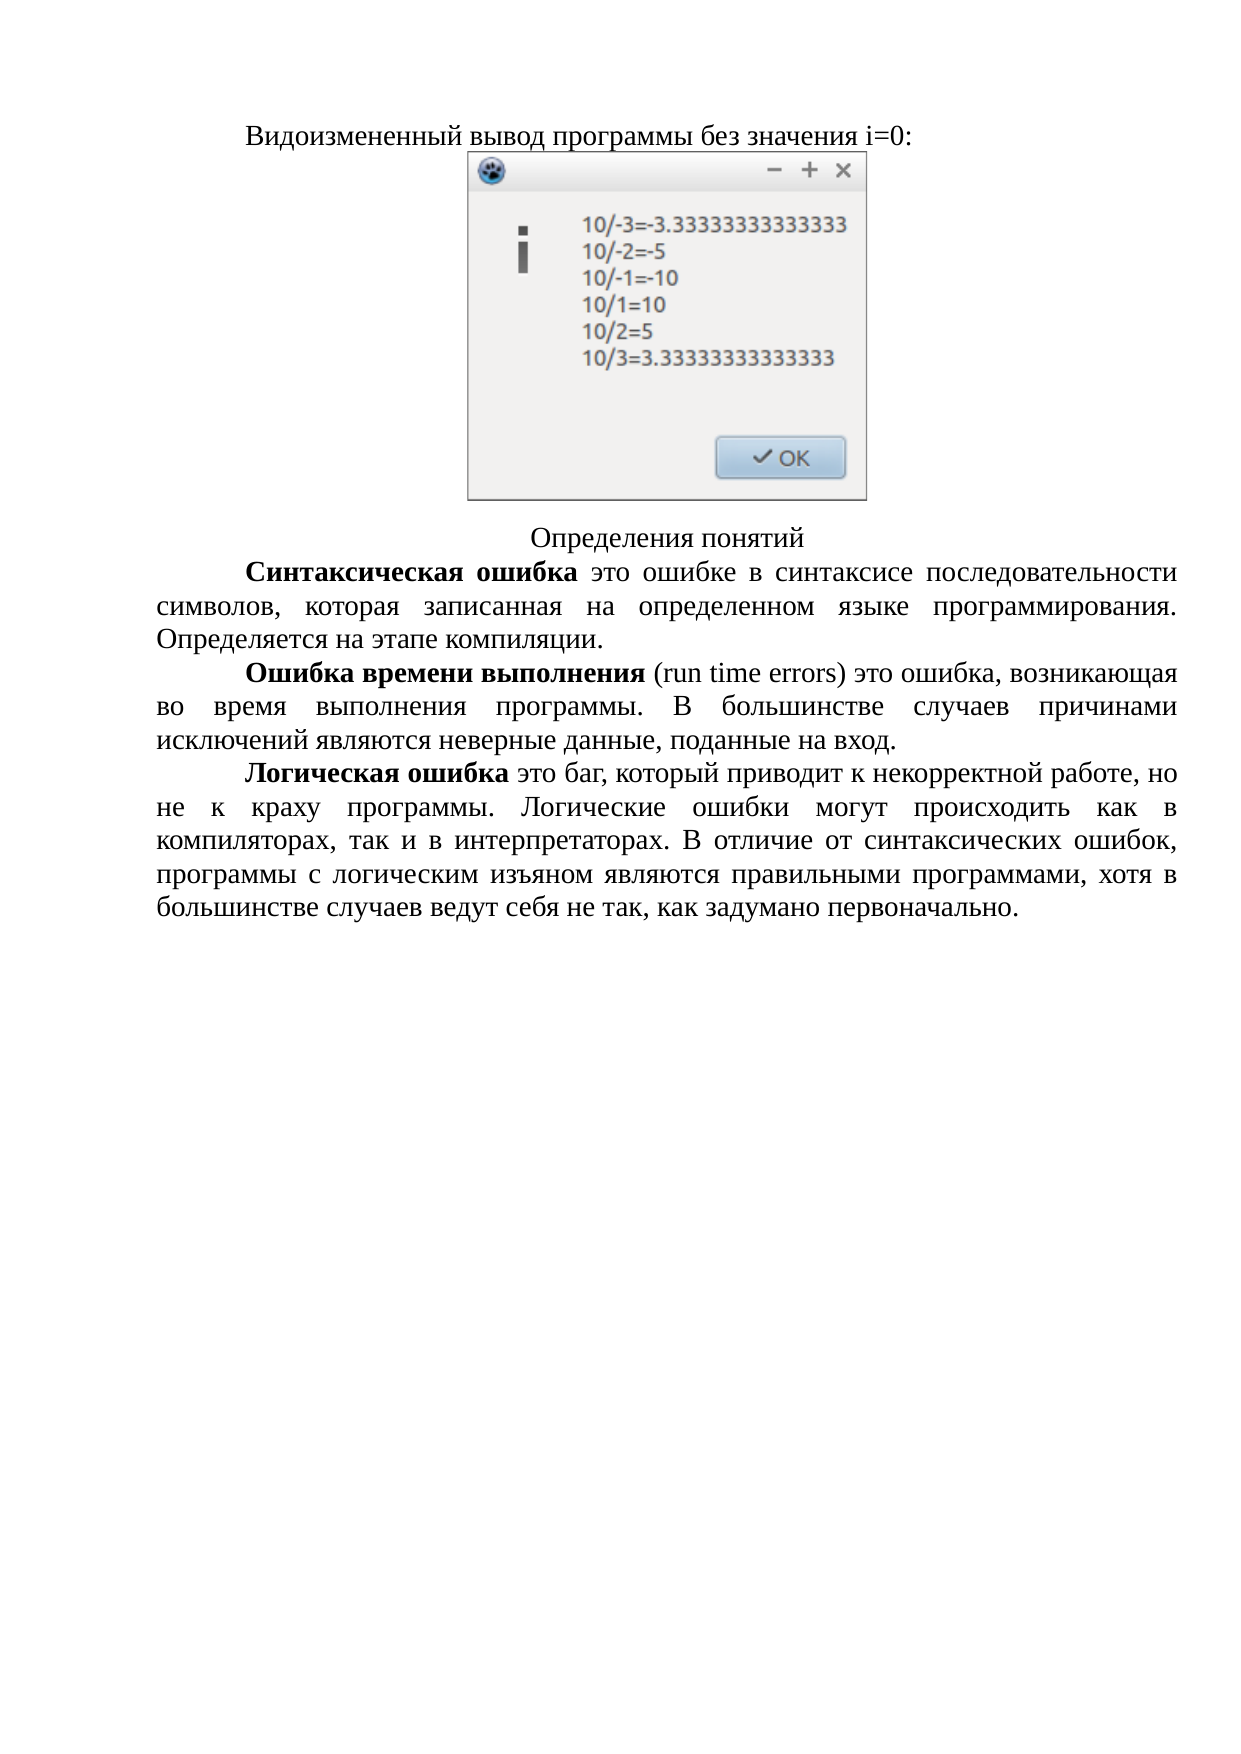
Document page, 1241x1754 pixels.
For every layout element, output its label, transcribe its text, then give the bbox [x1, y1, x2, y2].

picture [467, 151, 868, 501]
text Определения понятий [156, 521, 1178, 554]
text Ошибка времени выполнения (run time errors) это ошибка, возникающая во время выполнения программы. В большинстве случаев причинами исключений являются неверные данные, поданные на вход. [156, 655, 1178, 755]
text Логическая ошибка это баг, который приводит к некорректной работе, но не к краху программы. Логические ошибки могут происходить как в компиляторах, так и в интерпретаторах. В отличие от синтаксических ошибок, программы с логическим изъяном являются правильными программами, хотя в большинстве случаев ведут себя не так, как задумано первоначально. [156, 755, 1178, 923]
text Синтаксическая ошибка это ошибке в синтаксисе последовательности символов, которая записанная на определенном языке программирования. Определяется на этапе компиляции. [156, 554, 1178, 655]
text Видоизмененный вывод программы без значения i=0: [156, 118, 1178, 152]
